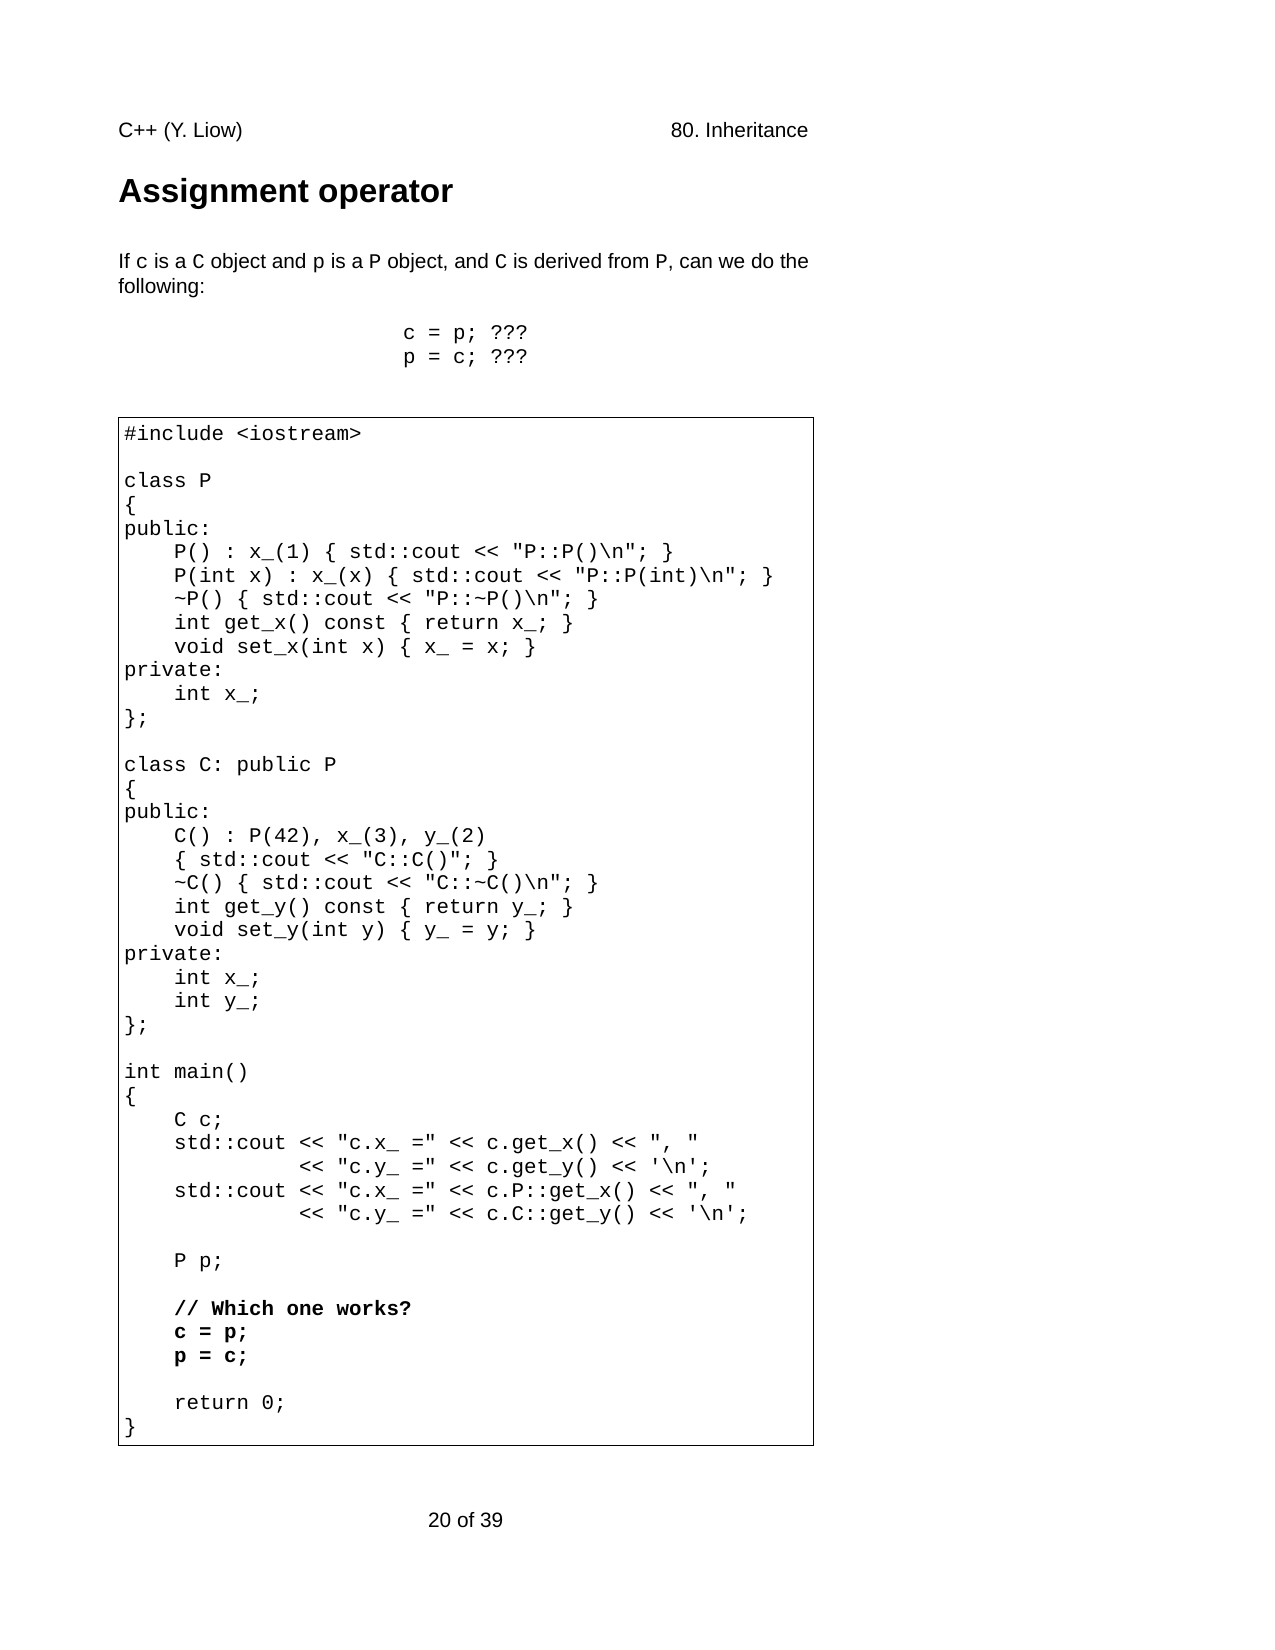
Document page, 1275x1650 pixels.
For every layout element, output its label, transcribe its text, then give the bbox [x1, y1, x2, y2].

text p = c; ??? [118, 346, 813, 393]
text c = p; ??? [118, 322, 813, 346]
text If c is a C object and p is a P object, and C is derived from P, can we do the following: [118, 248, 813, 298]
text Assignment operator [118, 172, 813, 210]
table_header #include <iostream> class P { public: P() : x_(1) { std::cout << "P::P()\n"; } P(int x) : x_(x) { std::cout << "P::P(int)\n"; } ~P() { std::cout << "P::~P()\n"; } int get_x() const { return x_; } void set_x(int x) { x_ = x; } private: int x_; }; class C: public P { public: C() : P(42), x_(3), y_(2) { std::cout << "C::C()"; } ~C() { std::cout << "C::~C()\n"; } int get_y() const { return y_; } void set_y(int y) { y_ = y; } private: int x_; int y_; }; int main() { C c; std::cout << "c.x_ =" << c.get_x() << ", " << "c.y_ =" << c.get_y() << '\n'; std::cout << "c.x_ =" << c.P::get_x() << ", " << "c.y_ =" << c.C::get_y() << '\n'; P p; // Which one works? c = p; p = c; return 0; } [119, 418, 813, 1445]
